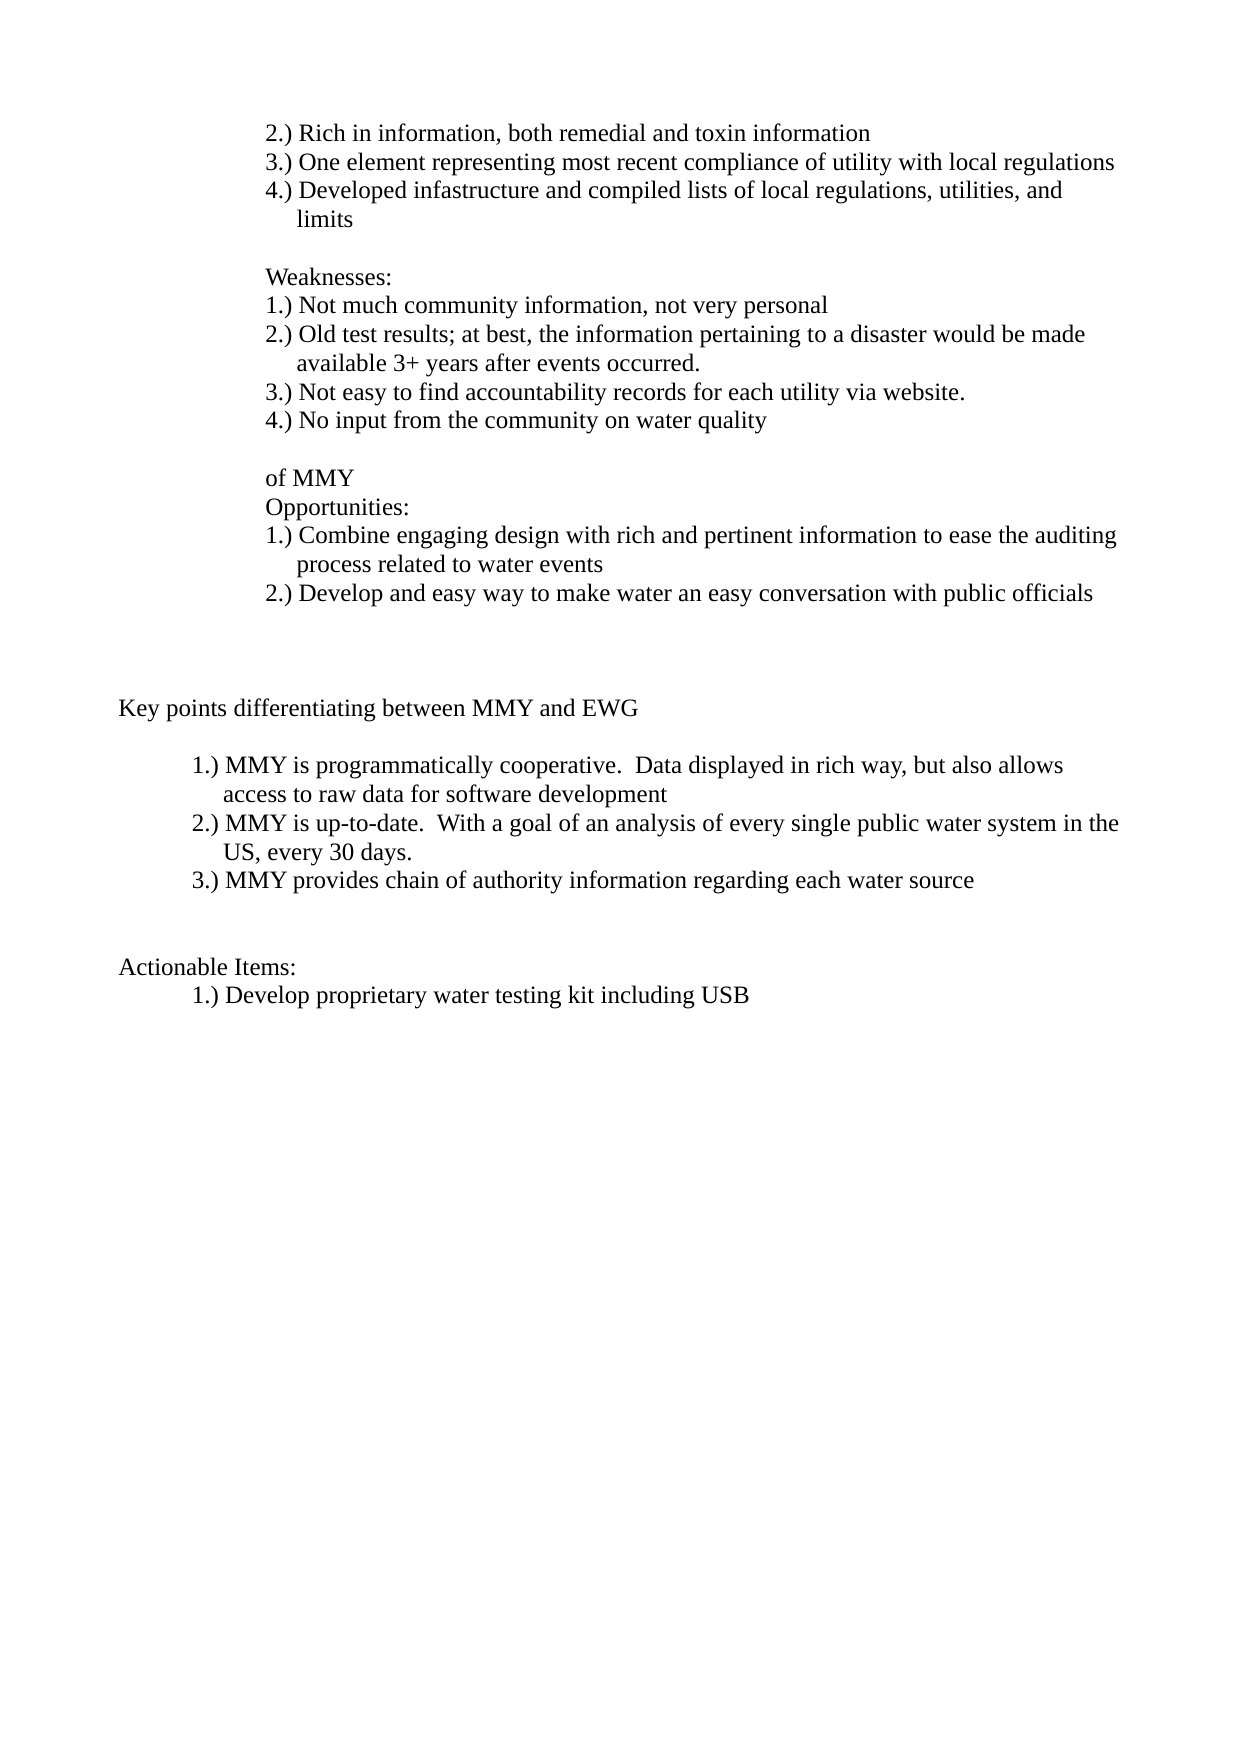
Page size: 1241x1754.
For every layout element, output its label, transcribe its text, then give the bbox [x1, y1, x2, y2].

text 2.) MMY is up-to-date. With a goal of an analysis of every single public water system in the US, every 30 days. [118, 808, 1122, 866]
text 2.) Develop and easy way to make water an easy conversation with public officials [118, 578, 1122, 607]
text 1.) MMY is programmatically cooperative. Data displayed in rich way, but also allows access to raw data for software development [118, 751, 1122, 808]
text 2.) Rich in information, both remedial and toxin information [118, 118, 1122, 147]
text 4.) Developed infastructure and compiled lists of local regulations, utilities, and limits [118, 176, 1122, 233]
text 3.) One element representing most recent compliance of utility with local regulations [118, 147, 1122, 176]
text 1.) Combine engaging design with rich and pertinent information to ease the auditing process related to water events [118, 521, 1122, 578]
text 4.) No input from the community on water quality [118, 406, 1122, 434]
text Key points differentiating between MMY and EWG [118, 693, 1122, 722]
text 3.) MMY provides chain of authority information regarding each water source [118, 866, 1122, 894]
text 1.) Develop proprietary water testing kit including USB [118, 981, 1122, 1009]
text Weaknesses: [118, 262, 1122, 291]
text 3.) Not easy to find accountability records for each utility via website. [118, 377, 1122, 406]
text Actionable Items: [118, 952, 1122, 981]
text of MMY [118, 463, 1122, 492]
text Opportunities: [118, 492, 1122, 521]
text 2.) Old test results; at best, the information pertaining to a disaster would be made available 3+ years after events occurred. [118, 319, 1122, 377]
text 1.) Not much community information, not very personal [118, 291, 1122, 319]
